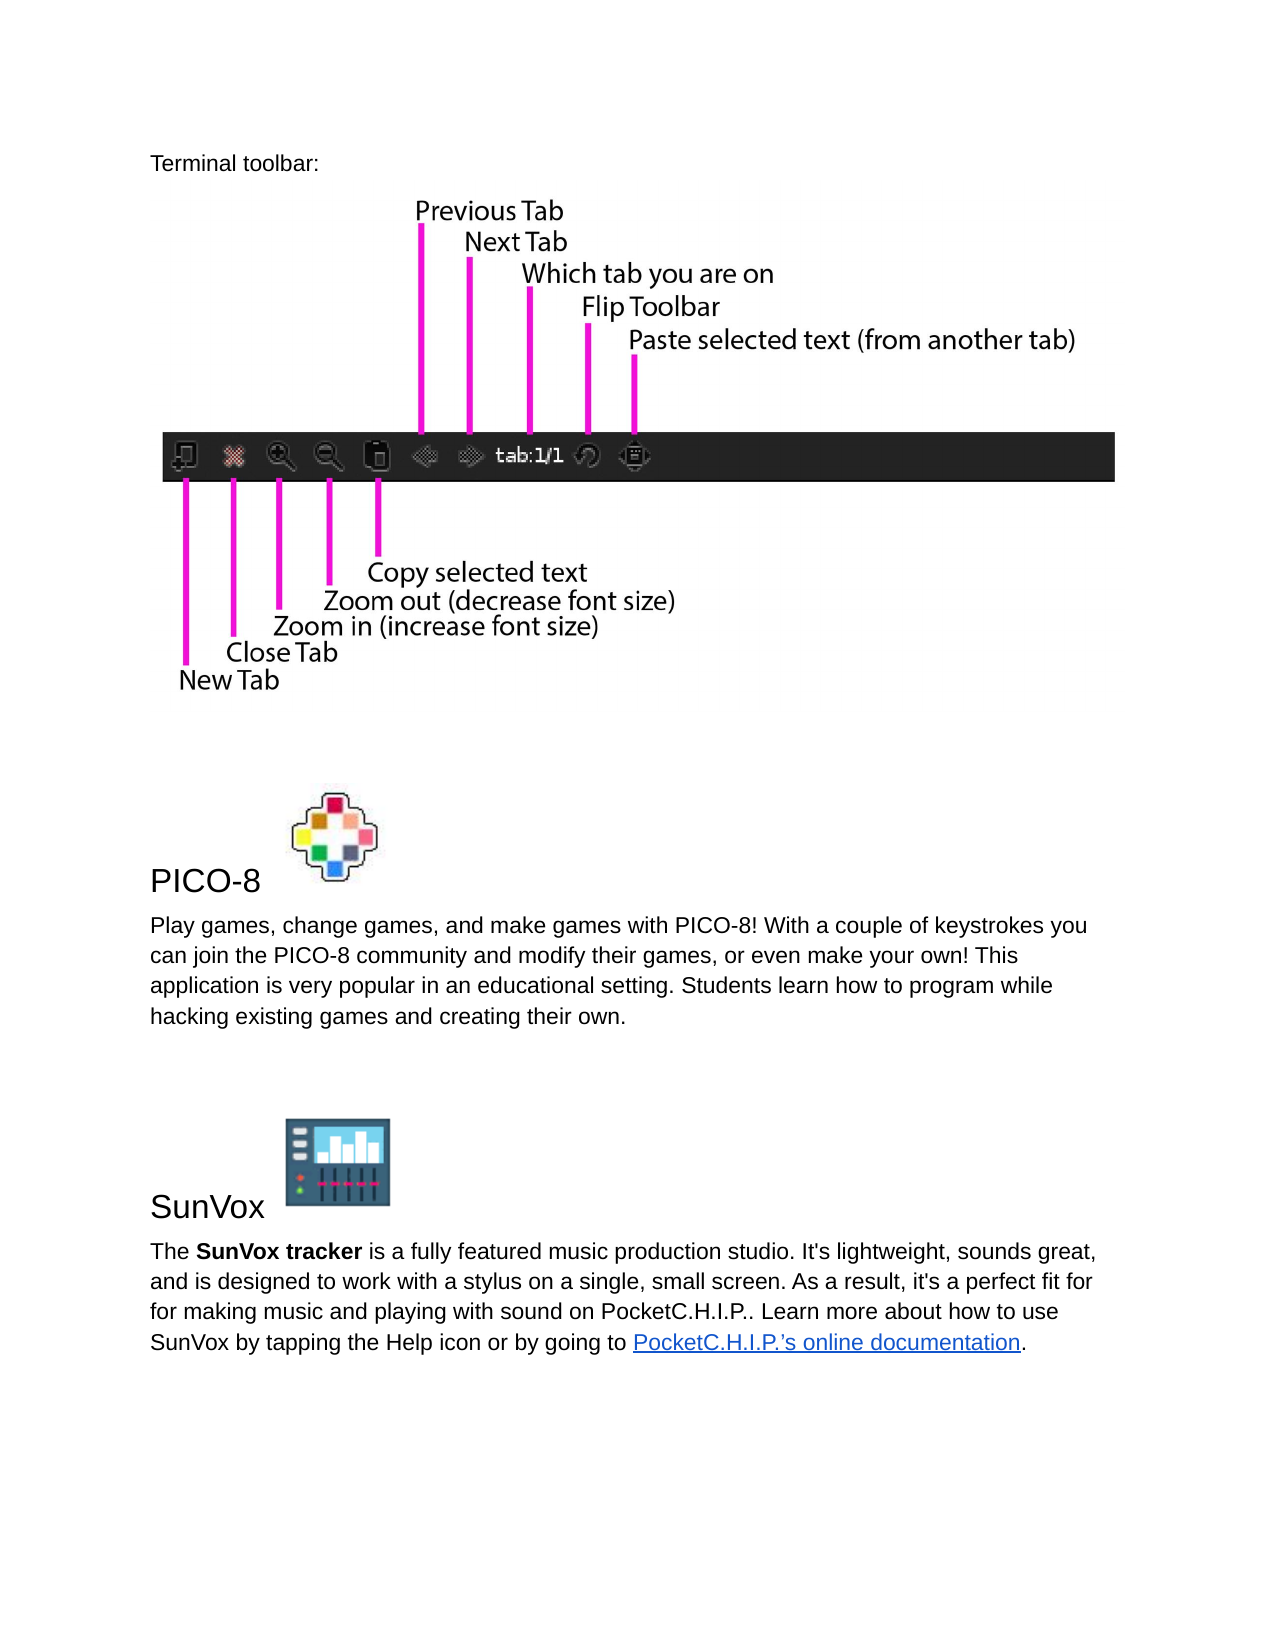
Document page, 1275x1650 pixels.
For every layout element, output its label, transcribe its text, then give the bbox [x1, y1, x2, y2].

subtitle SunVox [150, 1109, 1125, 1225]
subtitle PICO-8 [150, 783, 1125, 899]
text The SunVox tracker is a fully featured music production studio. It's lightweight, sounds great, and is designed to work with a stylus on a single, small screen. As a result, it's a perfect fit for for making music and playing with sound on PocketC.H.I.P.. Learn more about how to use SunVox by tapping the Help icon or by going to PocketC.H.I.P.’s online documentation. [150, 1238, 1125, 1355]
text Play games, change games, and make games with PICO-8! With a couple of keystrokes you can join the PICO-8 community and modify their games, or even make your own! This application is very popular in an educational setting. Students learn how to program while hacking existing games and creating their own. [150, 912, 1125, 1029]
text Terminal toolbar: [150, 150, 1125, 176]
picture [261, 783, 409, 893]
picture [150, 180, 1125, 712]
picture [265, 1108, 414, 1219]
